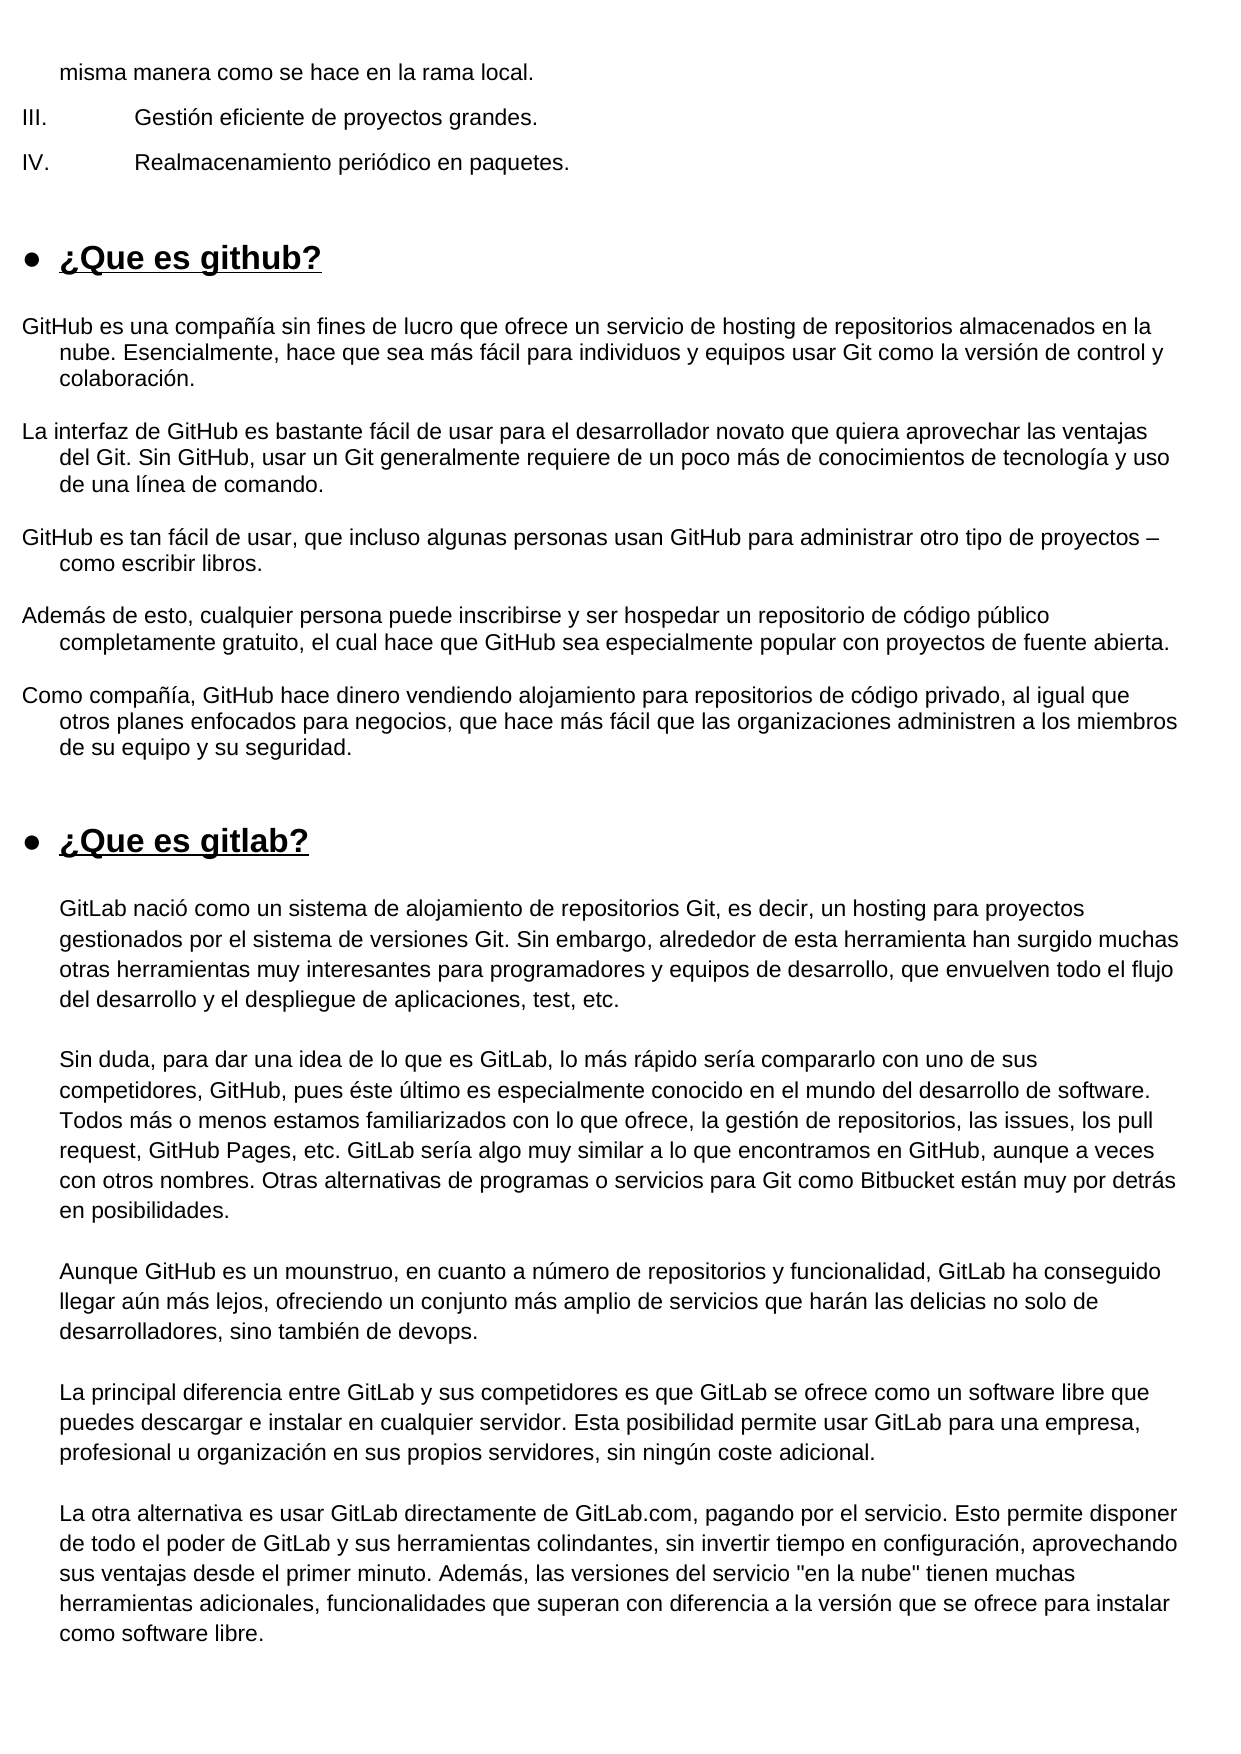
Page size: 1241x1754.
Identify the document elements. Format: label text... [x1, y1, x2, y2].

text GitLab nació como un sistema de alojamiento de repositorios Git, es decir, un hosting para proyectos gestionados por el sistema de versiones Git. Sin embargo, alrededor de esta herramienta han surgido muchas otras herramientas muy interesantes para programadores y equipos de desarrollo, que envuelven todo el flujo del desarrollo y el despliegue de aplicaciones, test, etc. [59, 895, 1181, 1012]
list ¿Que es gitlab? [22, 821, 1181, 859]
text La otra alternativa es usar GitLab directamente de GitLab.com, pagando por el servicio. Esto permite disponer de todo el poder de GitLab y sus herramientas colindantes, sin invertir tiempo en configuración, aprovechando sus ventajas desde el primer minuto. Además, las versiones del servicio "en la nube" tienen muchas herramientas adicionales, funcionalidades que superan con diferencia a la versión que se ofrece para instalar como software libre. [59, 1499, 1181, 1647]
list Realmacenamiento periódico en paquetes. [22, 149, 1181, 175]
text La principal diferencia entre GitLab y sus competidores es que GitLab se ofrece como un software libre que puedes descargar e instalar en cualquier servidor. Esta posibilidad permite usar GitLab para una empresa, profesional u organización en sus propios servidores, sin ningún coste adicional. [59, 1379, 1181, 1466]
text Aunque GitHub es un mounstruo, en cuanto a número de repositorios y funcionalidad, GitLab ha conseguido llegar aún más lejos, ofreciendo un conjunto más amplio de servicios que harán las delicias no solo de desarrolladores, sino también de devops. [59, 1258, 1181, 1345]
text GitHub es tan fácil de usar, que incluso algunas personas usan GitHub para administrar otro tipo de proyectos – como escribir libros. [22, 523, 1181, 576]
text La interfaz de GitHub es bastante fácil de usar para el desarrollador novato que quiera aprovechar las ventajas del Git. Sin GitHub, usar un Git generalmente requiere de un poco más de conocimientos de tecnología y uso de una línea de comando. [22, 418, 1181, 497]
text GitHub es una compañía sin fines de lucro que ofrece un servicio de hosting de repositorios almacenados en la nube. Esencialmente, hace que sea más fácil para individuos y equipos usar Git como la versión de control y colaboración. [22, 313, 1181, 392]
list ¿Que es github? [22, 238, 1181, 277]
list misma manera como se hace en la rama local. [22, 59, 1181, 85]
text Como compañía, GitHub hace dinero vendiendo alojamiento para repositorios de código privado, al igual que otros planes enfocados para negocios, que hace más fácil que las organizaciones administren a los miembros de su equipo y su seguridad. [22, 682, 1181, 761]
text Además de esto, cualquier persona puede inscribirse y ser hospedar un repositorio de código público completamente gratuito, el cual hace que GitHub sea especialmente popular con proyectos de fuente abierta. [22, 602, 1181, 655]
list Gestión eficiente de proyectos grandes. [22, 104, 1181, 130]
text Sin duda, para dar una idea de lo que es GitLab, lo más rápido sería compararlo con uno de sus competidores, GitHub, pues éste último es especialmente conocido en el mundo del desarrollo de software. Todos más o menos estamos familiarizados con lo que ofrece, la gestión de repositorios, las issues, los pull request, GitHub Pages, etc. GitLab sería algo muy similar a lo que encontramos en GitHub, aunque a veces con otros nombres. Otras alternativas de programas o servicios para Git como Bitbucket están muy por detrás en posibilidades. [59, 1046, 1181, 1224]
